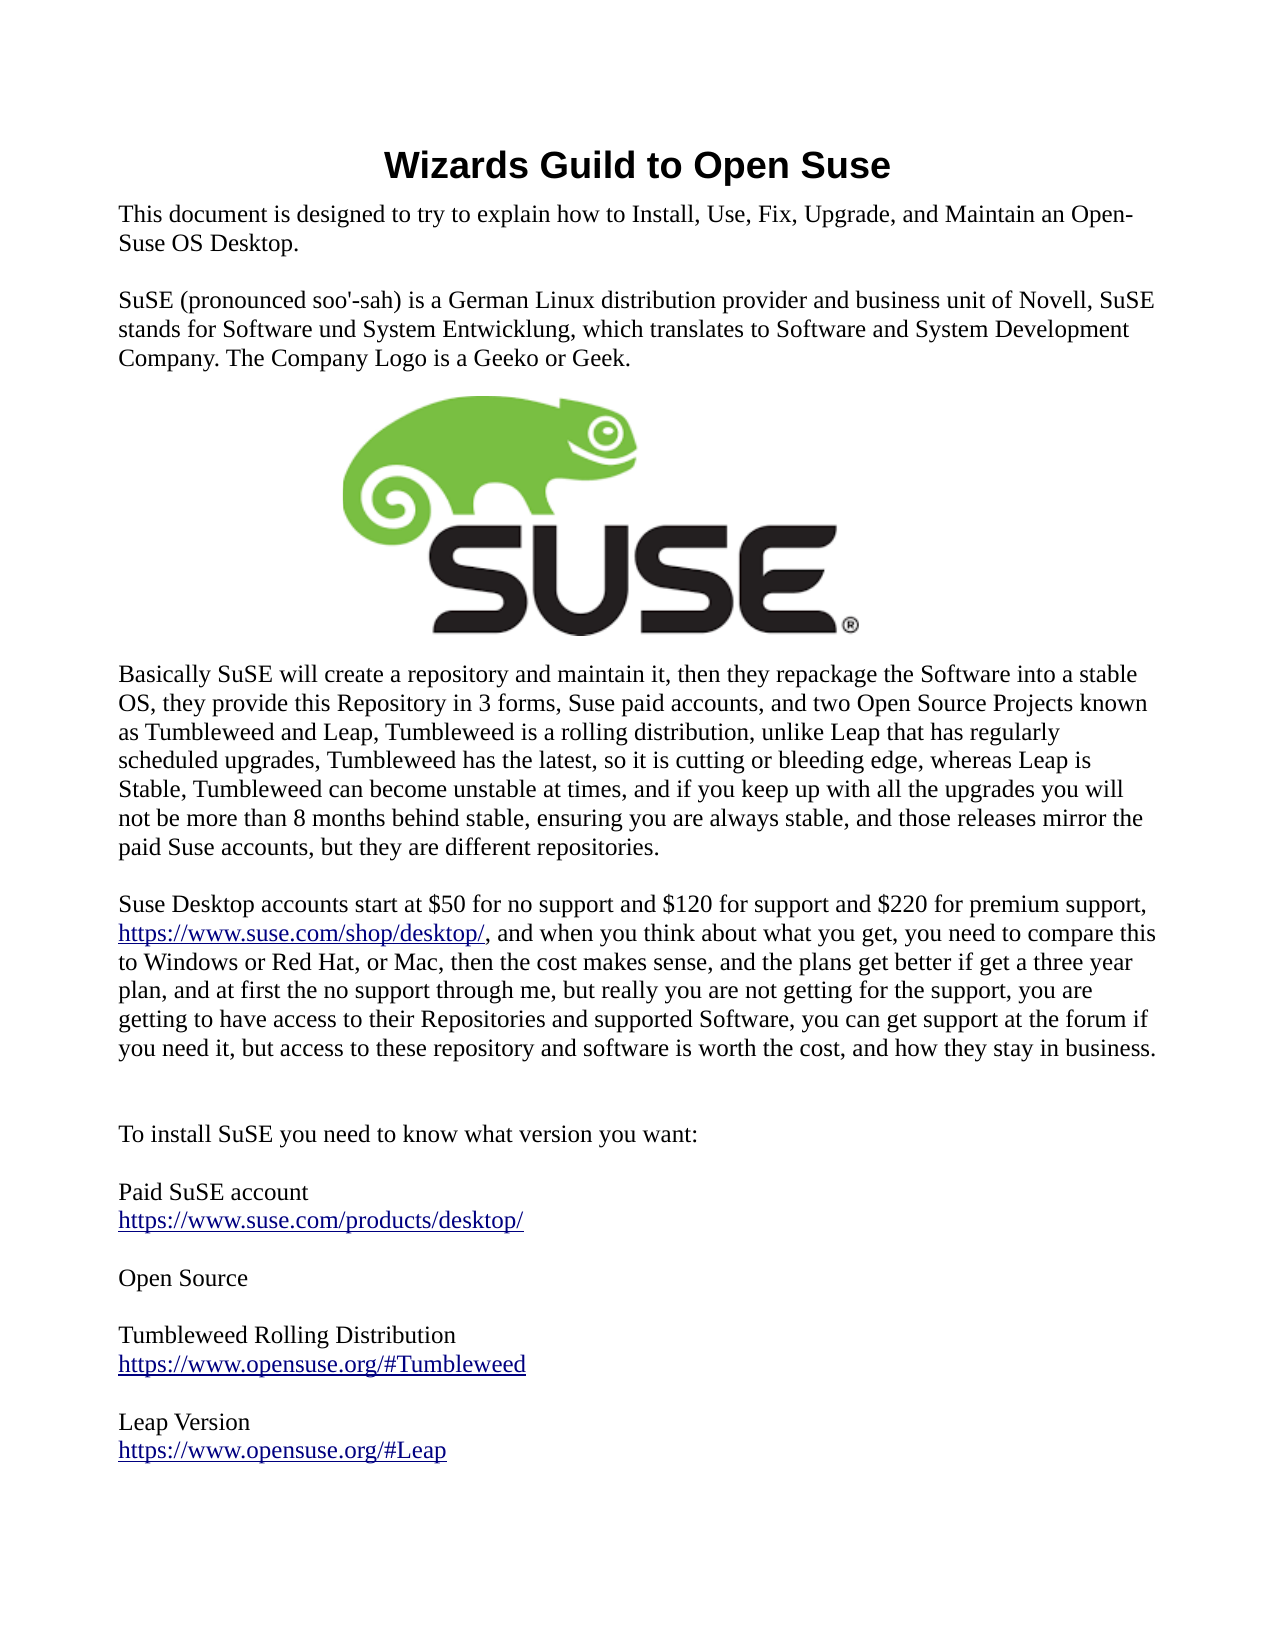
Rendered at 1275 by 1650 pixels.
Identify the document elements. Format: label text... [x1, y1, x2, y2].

text To install SuSE you need to know what version you want: [118, 1119, 1157, 1148]
text Tumbleweed Rolling Distribution [118, 1321, 1157, 1349]
picture [342, 396, 859, 636]
text https://www.opensuse.org/#Tumbleweed [118, 1349, 1157, 1378]
text Open Source [118, 1263, 1157, 1292]
text SuSE (pronounced soo'-sah) is a German Linux distribution provider and business unit of Novell, SuSE stands for Software und System Entwicklung, which translates to Software and System Development Company. The Company Logo is a Geeko or Geek. [118, 286, 1157, 372]
text Suse Desktop accounts start at $50 for no support and $120 for support and $220 for premium support, [118, 889, 1157, 918]
text https://www.suse.com/shop/desktop/, and when you think about what you get, you need to compare this to Windows or Red Hat, or Mac, then the cost makes sense, and the plans get better if get a three year plan, and at first the no support through me, but really you are not getting for the support, you are getting to have access to their Repositories and supported Software, you can get support at the forum if you need it, but access to these repository and software is worth the cost, and how they stay in business. [118, 918, 1157, 1062]
text https://www.opensuse.org/#Leap [118, 1436, 1157, 1464]
text Paid SuSE account [118, 1177, 1157, 1206]
subtitle Wizards Guild to Open Suse [118, 143, 1157, 187]
text https://www.suse.com/products/desktop/ [118, 1206, 1157, 1234]
text Leap Version [118, 1407, 1157, 1436]
text This document is designed to try to explain how to Install, Use, Fix, Upgrade, and Maintain an Open-Suse OS Desktop. [118, 199, 1157, 257]
text Basically SuSE will create a repository and maintain it, then they repackage the Software into a stable OS, they provide this Repository in 3 forms, Suse paid accounts, and two Open Source Projects known as Tumbleweed and Leap, Tumbleweed is a rolling distribution, unlike Leap that has regularly scheduled upgrades, Tumbleweed has the latest, so it is cutting or bleeding edge, whereas Leap is Stable, Tumbleweed can become unstable at times, and if you keep up with all the upgrades you will not be more than 8 months behind stable, ensuring you are always stable, and those releases mirror the paid Suse accounts, but they are different repositories. [118, 659, 1157, 861]
